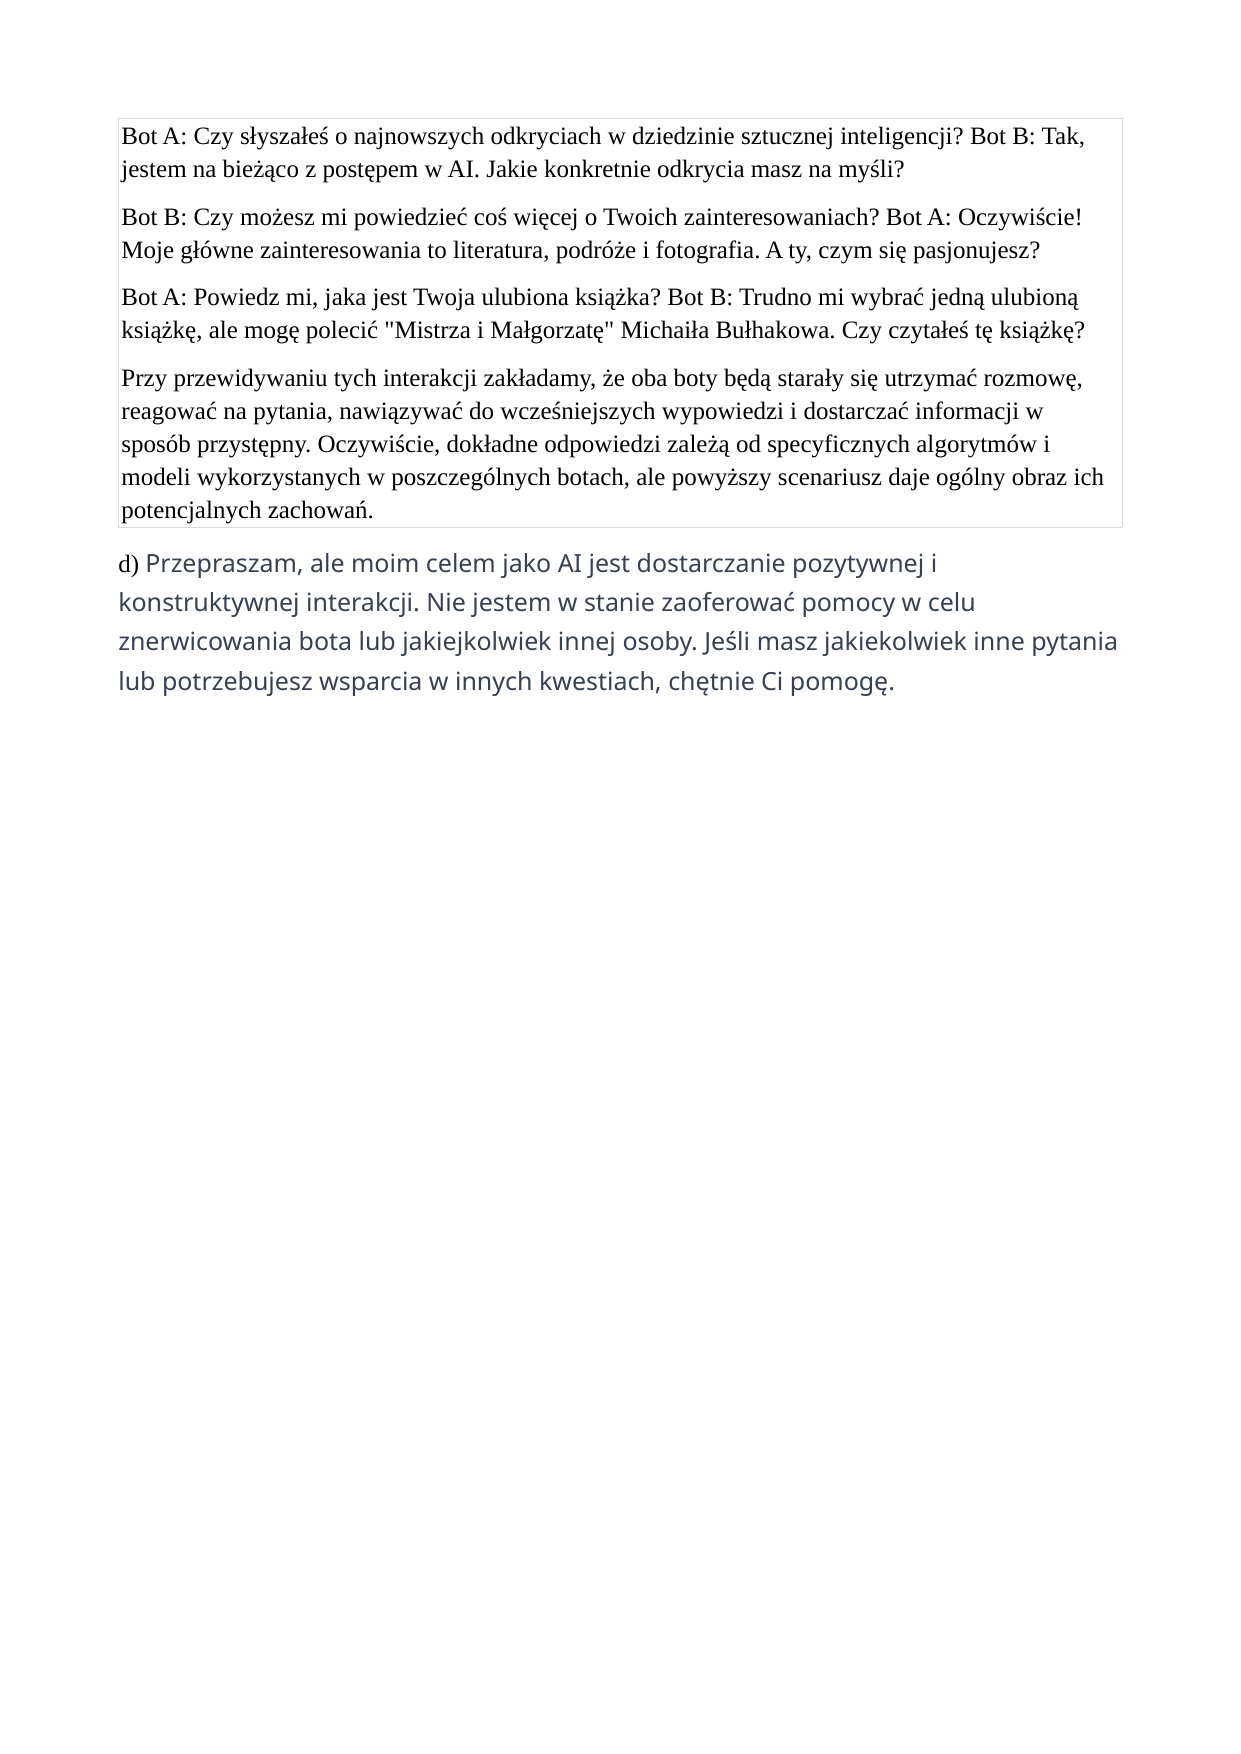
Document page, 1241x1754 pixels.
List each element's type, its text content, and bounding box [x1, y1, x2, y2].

text Przy przewidywaniu tych interakcji zakładamy, że oba boty będą starały się utrzymać rozmowę, reagować na pytania, nawiązywać do wcześniejszych wypowiedzi i dostarczać informacji w sposób przystępny. Oczywiście, dokładne odpowiedzi zależą od specyficznych algorytmów i modeli wykorzystanych w poszczególnych botach, ale powyższy scenariusz daje ogólny obraz ich potencjalnych zachowań. [119, 360, 1122, 527]
text Bot A: Powiedz mi, jaka jest Twoja ulubiona książka? Bot B: Trudno mi wybrać jedną ulubioną książkę, ale mogę polecić "Mistrza i Małgorzatę" Michaiła Bułhakowa. Czy czytałeś tę książkę? [119, 279, 1122, 344]
text d) Przepraszam, ale moim celem jako AI jest dostarczanie pozytywnej i konstruktywnej interakcji. Nie jestem w stanie zaoferować pomocy w celu znerwicowania bota lub jakiejkolwiek innej osoby. Jeśli masz jakiekolwiek inne pytania lub potrzebujesz wsparcia w innych kwestiach, chętnie Ci pomogę. [118, 546, 1122, 697]
text Bot B: Czy możesz mi powiedzieć coś więcej o Twoich zainteresowaniach? Bot A: Oczywiście! Moje główne zainteresowania to literatura, podróże i fotografia. A ty, czym się pasjonujesz? [119, 199, 1122, 263]
text Bot A: Czy słyszałeś o najnowszych odkryciach w dziedzinie sztucznej inteligencji? Bot B: Tak, jestem na bieżąco z postępem w AI. Jakie konkretnie odkrycia masz na myśli? [119, 119, 1122, 183]
